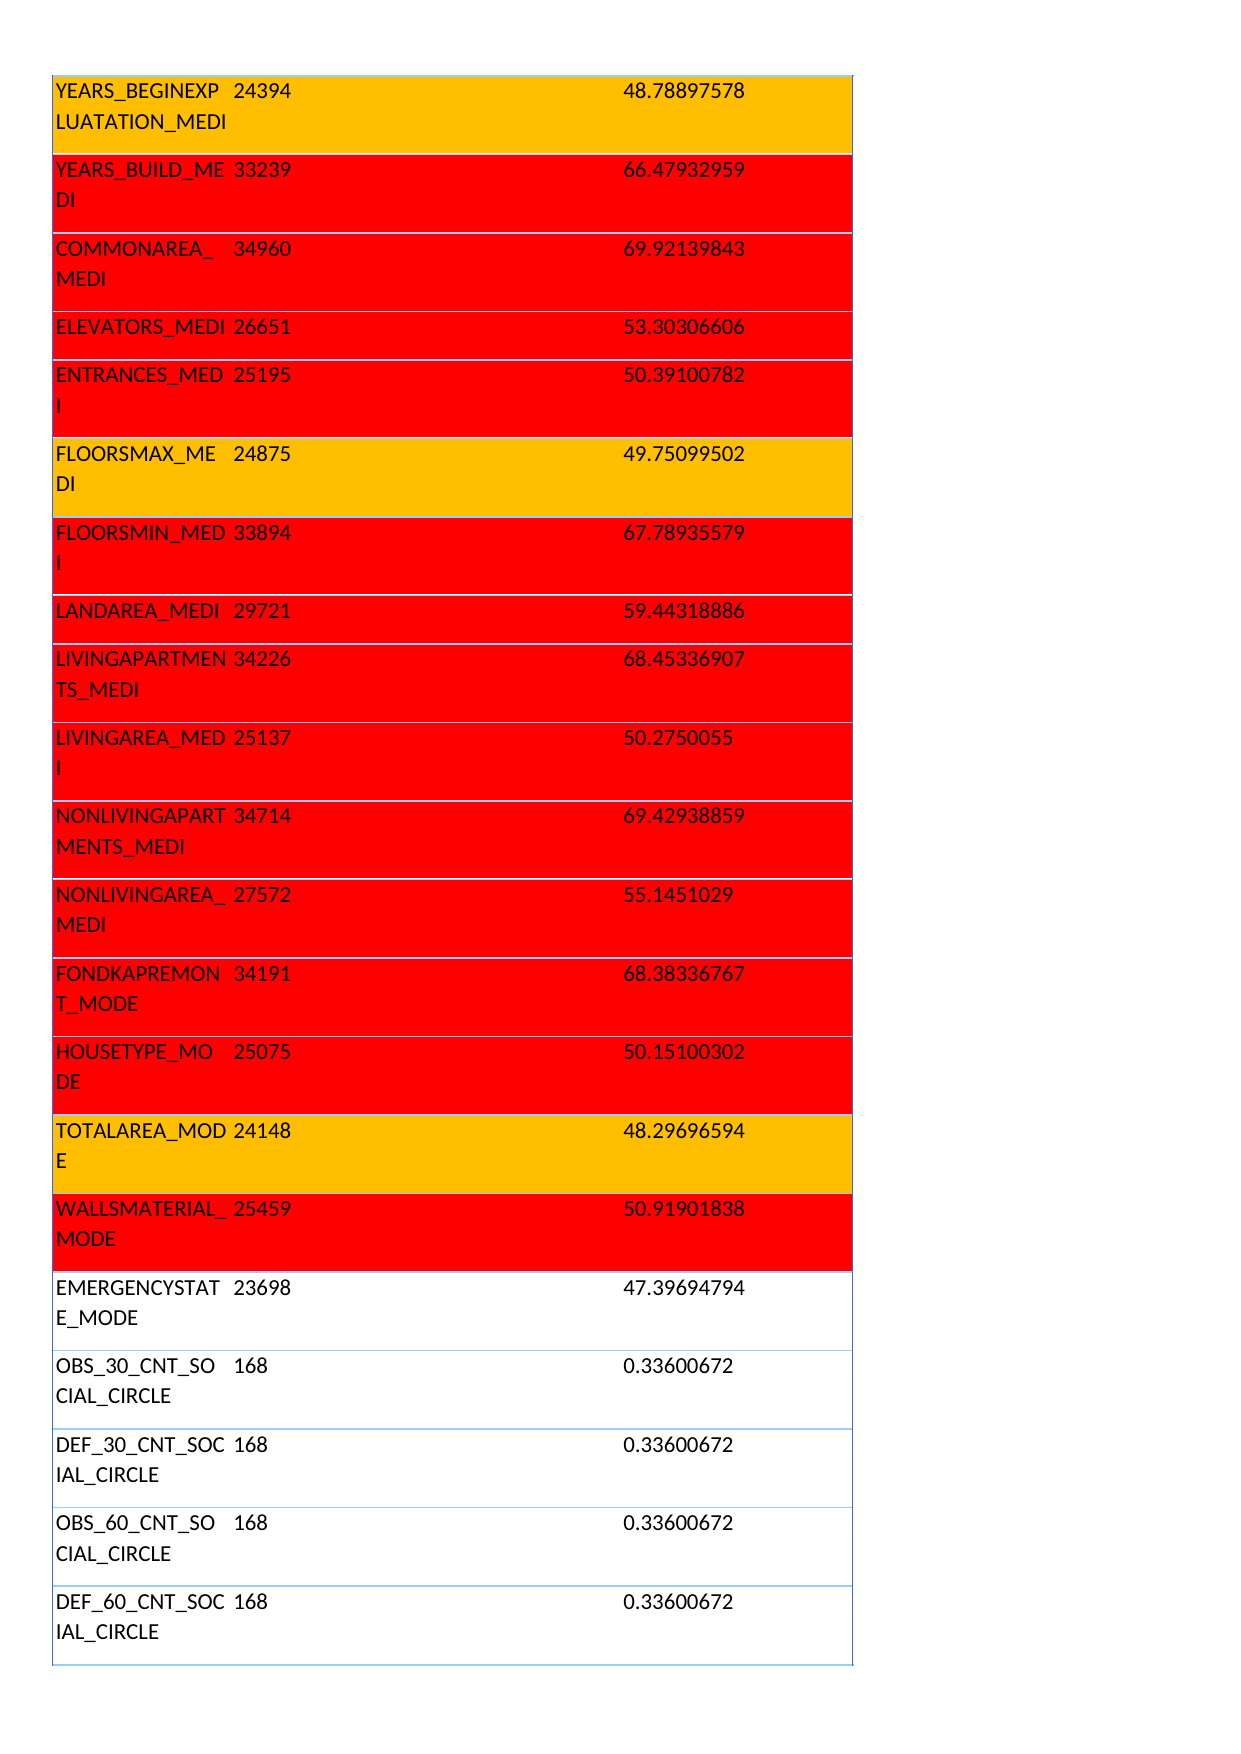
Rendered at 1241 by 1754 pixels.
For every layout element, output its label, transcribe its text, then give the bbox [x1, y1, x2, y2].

table_cell EMERGENCYSTATE_MODE [53, 1273, 230, 1350]
table_cell 27572 [230, 880, 620, 957]
table_cell 50.2750055 [620, 723, 852, 800]
table_cell 25459 [230, 1194, 620, 1271]
table_cell 34226 [230, 645, 620, 721]
table_cell 25075 [230, 1037, 620, 1114]
table_cell DEF_60_CNT_SOCIAL_CIRCLE [53, 1587, 230, 1664]
table_cell 66.47932959 [620, 155, 852, 232]
table_cell FLOORSMIN_MEDI [53, 518, 230, 594]
table_cell 25195 [230, 361, 620, 437]
table_cell 23698 [230, 1273, 620, 1350]
table_cell 0.33600672 [620, 1430, 852, 1507]
table_cell 0.33600672 [620, 1587, 852, 1664]
table_cell 55.1451029 [620, 880, 852, 957]
table_cell 24148 [230, 1116, 620, 1193]
table_cell 68.45336907 [620, 645, 852, 721]
table_cell LIVINGAPARTMENTS_MEDI [53, 645, 230, 721]
table_cell 168 [230, 1508, 620, 1585]
table_cell OBS_60_CNT_SOCIAL_CIRCLE [53, 1508, 230, 1585]
table_cell 34960 [230, 234, 620, 311]
table_cell TOTALAREA_MODE [53, 1116, 230, 1193]
table_cell 168 [230, 1351, 620, 1428]
table_cell 168 [230, 1587, 620, 1664]
table_cell FLOORSMAX_MEDI [53, 439, 230, 516]
table_cell OBS_30_CNT_SOCIAL_CIRCLE [53, 1351, 230, 1428]
table_cell COMMONAREA_MEDI [53, 234, 230, 311]
table_cell 0.33600672 [620, 1351, 852, 1428]
table_cell 69.92139843 [620, 234, 852, 311]
table_cell NONLIVINGAPARTMENTS_MEDI [53, 802, 230, 878]
table_cell HOUSETYPE_MODE [53, 1037, 230, 1114]
table_cell 25137 [230, 723, 620, 800]
table_cell LANDAREA_MEDI [53, 596, 230, 643]
table_cell 33894 [230, 518, 620, 594]
table_cell 67.78935579 [620, 518, 852, 594]
table_cell 26651 [230, 312, 620, 359]
table_cell ELEVATORS_MEDI [53, 312, 230, 359]
table_cell NONLIVINGAREA_MEDI [53, 880, 230, 957]
table_cell DEF_30_CNT_SOCIAL_CIRCLE [53, 1430, 230, 1507]
table_cell 50.39100782 [620, 361, 852, 437]
table_cell 24394 [230, 77, 620, 153]
table_cell 68.38336767 [620, 959, 852, 1036]
table_cell 0.33600672 [620, 1508, 852, 1585]
table_cell LIVINGAREA_MEDI [53, 723, 230, 800]
table_cell 48.29696594 [620, 1116, 852, 1193]
table_cell 49.75099502 [620, 439, 852, 516]
table_cell 34714 [230, 802, 620, 878]
table_cell 24875 [230, 439, 620, 516]
table_cell 69.42938859 [620, 802, 852, 878]
table_cell 29721 [230, 596, 620, 643]
table_cell YEARS_BUILD_MEDI [53, 155, 230, 232]
table_cell 34191 [230, 959, 620, 1036]
table_cell 47.39694794 [620, 1273, 852, 1350]
table_cell 50.91901838 [620, 1194, 852, 1271]
table_cell 53.30306606 [620, 312, 852, 359]
table_cell 168 [230, 1430, 620, 1507]
table_cell ENTRANCES_MEDI [53, 361, 230, 437]
table_cell WALLSMATERIAL_MODE [53, 1194, 230, 1271]
table_cell YEARS_BEGINEXPLUATATION_MEDI [53, 77, 230, 153]
table_cell 59.44318886 [620, 596, 852, 643]
table_cell 50.15100302 [620, 1037, 852, 1114]
table_cell 48.78897578 [620, 77, 852, 153]
table_cell 33239 [230, 155, 620, 232]
table_cell FONDKAPREMONT_MODE [53, 959, 230, 1036]
